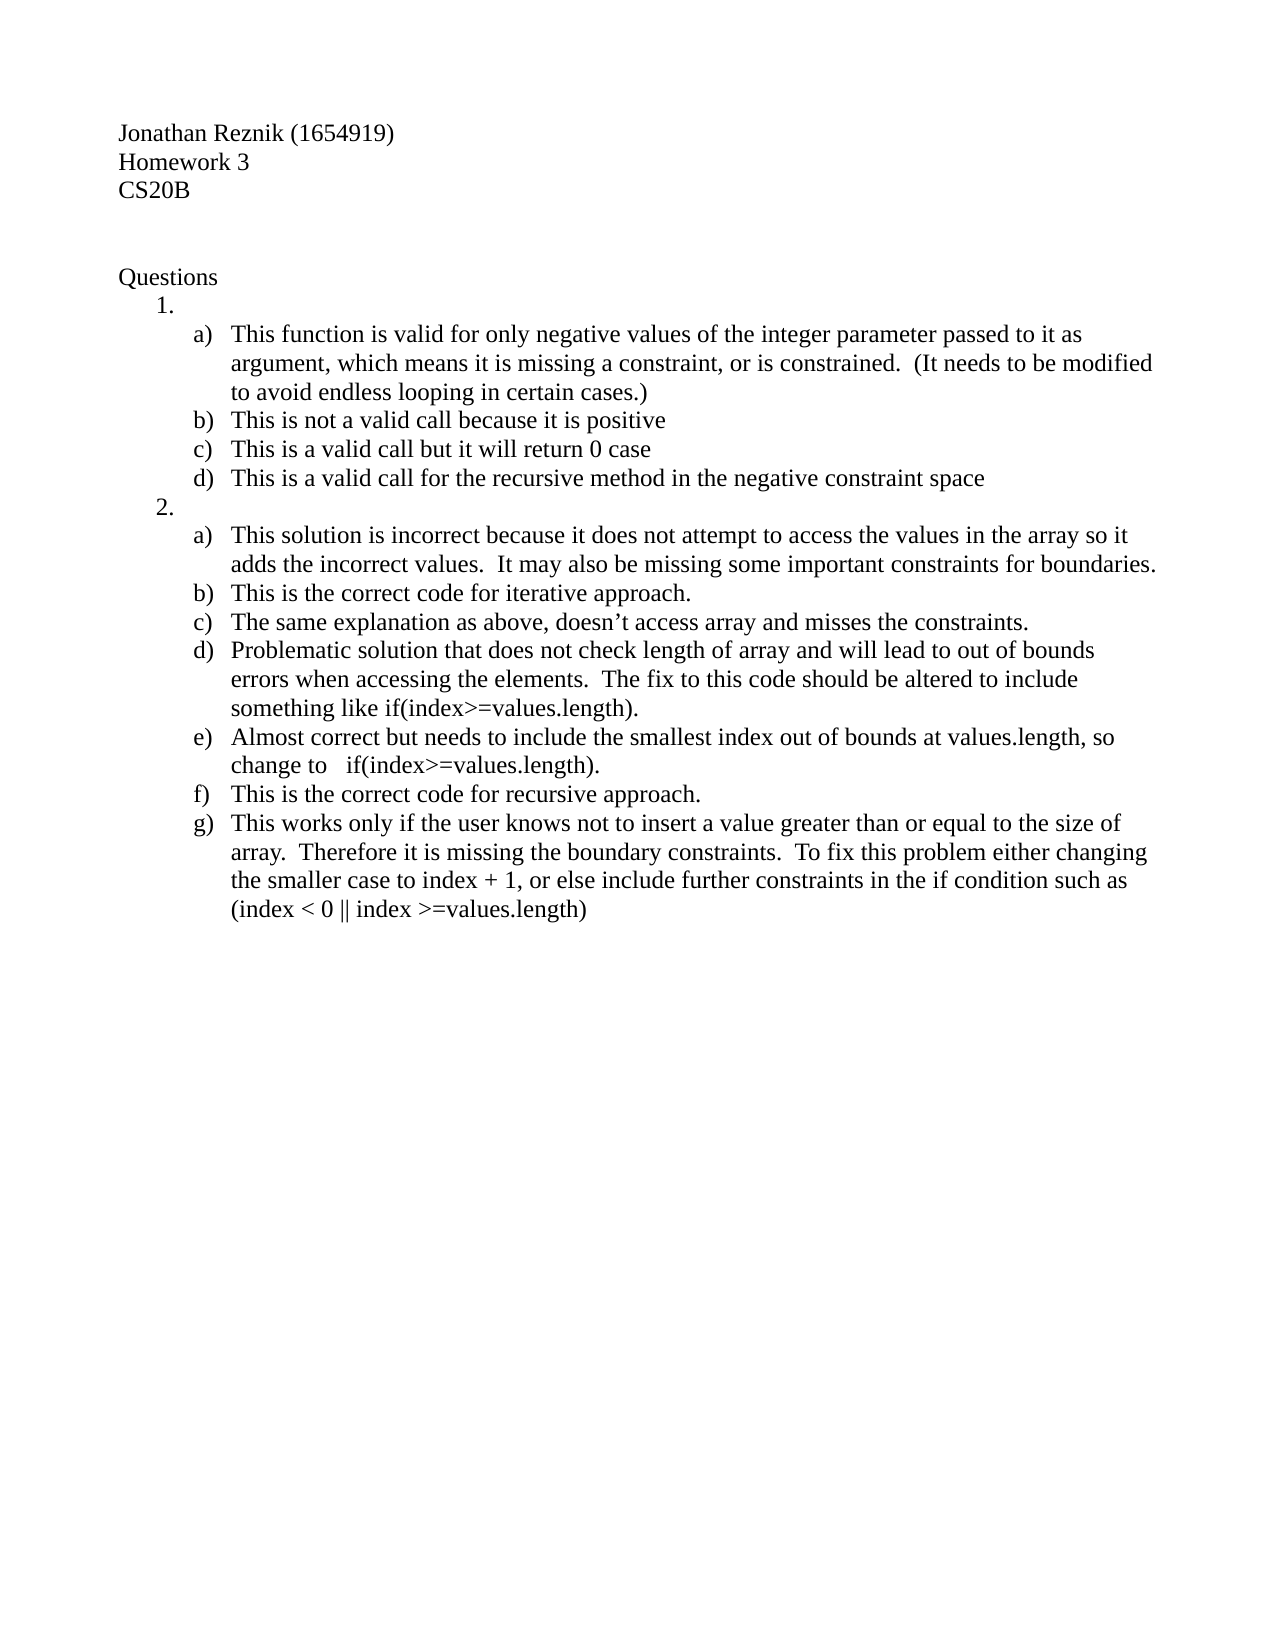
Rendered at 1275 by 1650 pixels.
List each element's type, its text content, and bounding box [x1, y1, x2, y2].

list This works only if the user knows not to insert a value greater than or equal to the size of array. Therefore it is missing the boundary constraints. To fix this problem either changing the smaller case to index + 1, or else include further constraints in the if condition such as (index < 0 || index >=values.length) [193, 808, 1157, 923]
list This is a valid call but it will return 0 case [193, 434, 1157, 463]
list Almost correct but needs to include the smallest index out of bounds at values.length, so change to if(index>=values.length). [193, 722, 1157, 779]
text CS20B [118, 176, 1157, 204]
list The same explanation as above, doesn’t access array and misses the constraints. [193, 607, 1157, 636]
list Problematic solution that does not check length of array and will lead to out of bounds errors when accessing the elements. The fix to this code should be altered to include something like if(index>=values.length). [193, 636, 1157, 722]
list This is not a valid call because it is positive [193, 406, 1157, 434]
list This is the correct code for recursive approach. [193, 779, 1157, 808]
text Questions [118, 262, 1157, 291]
list This function is valid for only negative values of the integer parameter passed to it as argument, which means it is missing a constraint, or is constrained. (It needs to be modified to avoid endless looping in certain cases.) [193, 319, 1157, 406]
list This is a valid call for the recursive method in the negative constraint space [193, 463, 1157, 492]
list This solution is incorrect because it does not attempt to access the values in the array so it adds the incorrect values. It may also be missing some important constraints for boundaries. [193, 521, 1157, 578]
list This is the correct code for iterative approach. [193, 578, 1157, 607]
text Homework 3 [118, 147, 1157, 176]
text Jonathan Reznik (1654919) [118, 118, 1157, 147]
